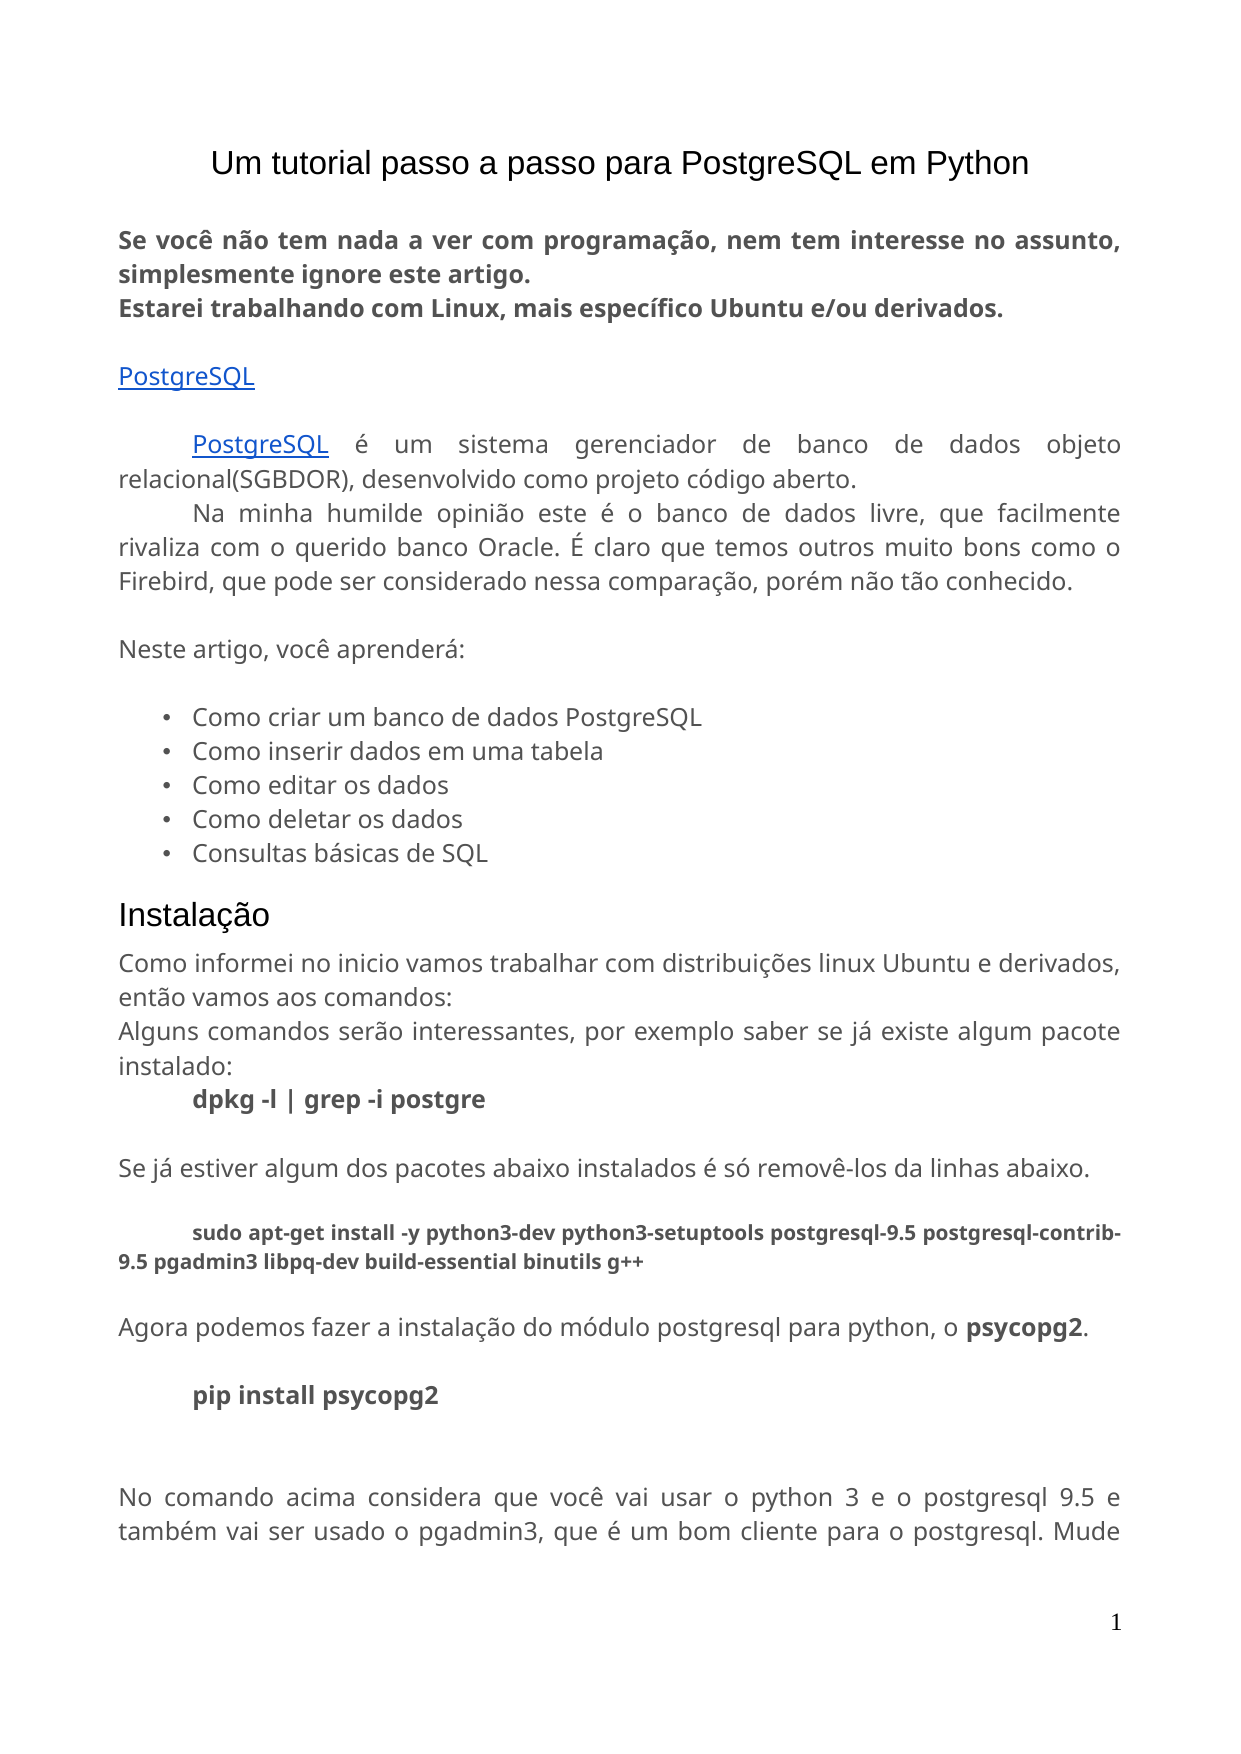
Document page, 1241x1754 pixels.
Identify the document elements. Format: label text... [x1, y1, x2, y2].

text Estarei trabalhando com Linux, mais específico Ubuntu e/ou derivados. [118, 291, 1122, 325]
text No comando acima considera que você vai usar o python 3 e o postgresql 9.5 e também vai ser usado o pgadmin3, que é um bom cliente para o postgresql. Mude [118, 1480, 1122, 1548]
text PostgreSQL é um sistema gerenciador de banco de dados objeto relacional(SGBDOR), desenvolvido como projeto código aberto. [118, 427, 1122, 495]
text Na minha humilde opinião este é o banco de dados livre, que facilmente rivaliza com o querido banco Oracle. É claro que temos outros muito bons como o Firebird, que pode ser considerado nessa comparação, porém não tão conhecido. [118, 495, 1122, 597]
subtitle Um tutorial passo a passo para PostgreSQL em Python [118, 143, 1122, 182]
text Agora podemos fazer a instalação do módulo postgresql para python, o psycopg2. [118, 1309, 1122, 1343]
text Se já estiver algum dos pacotes abaixo instalados é só removê-los da linhas abaixo. [118, 1150, 1122, 1184]
list Consultas básicas de SQL [162, 836, 1122, 870]
text dpkg -l | grep -i postgre [118, 1082, 1122, 1116]
text sudo apt-get install -y python3-dev python3-setuptools postgresql-9.5 postgresql-contrib-9.5 pgadmin3 libpq-dev build-essential binutils g++ [118, 1218, 1122, 1275]
list Como criar um banco de dados PostgreSQL [162, 700, 1122, 734]
text Neste artigo, você aprenderá: [118, 632, 1122, 666]
text Alguns comandos serão interessantes, por exemplo saber se já existe algum pacote instalado: [118, 1014, 1122, 1082]
text Como informei no inicio vamos trabalhar com distribuições linux Ubuntu e derivados, então vamos aos comandos: [118, 946, 1122, 1014]
list Como inserir dados em uma tabela [162, 734, 1122, 768]
subtitle Instalação [118, 895, 1122, 933]
text PostgreSQL [118, 359, 1122, 393]
text Se você não tem nada a ver com programação, nem tem interesse no assunto, simplesmente ignore este artigo. [118, 223, 1122, 291]
text pip install psycopg2 [118, 1377, 1122, 1412]
list Como editar os dados [162, 768, 1122, 802]
list Como deletar os dados [162, 802, 1122, 836]
